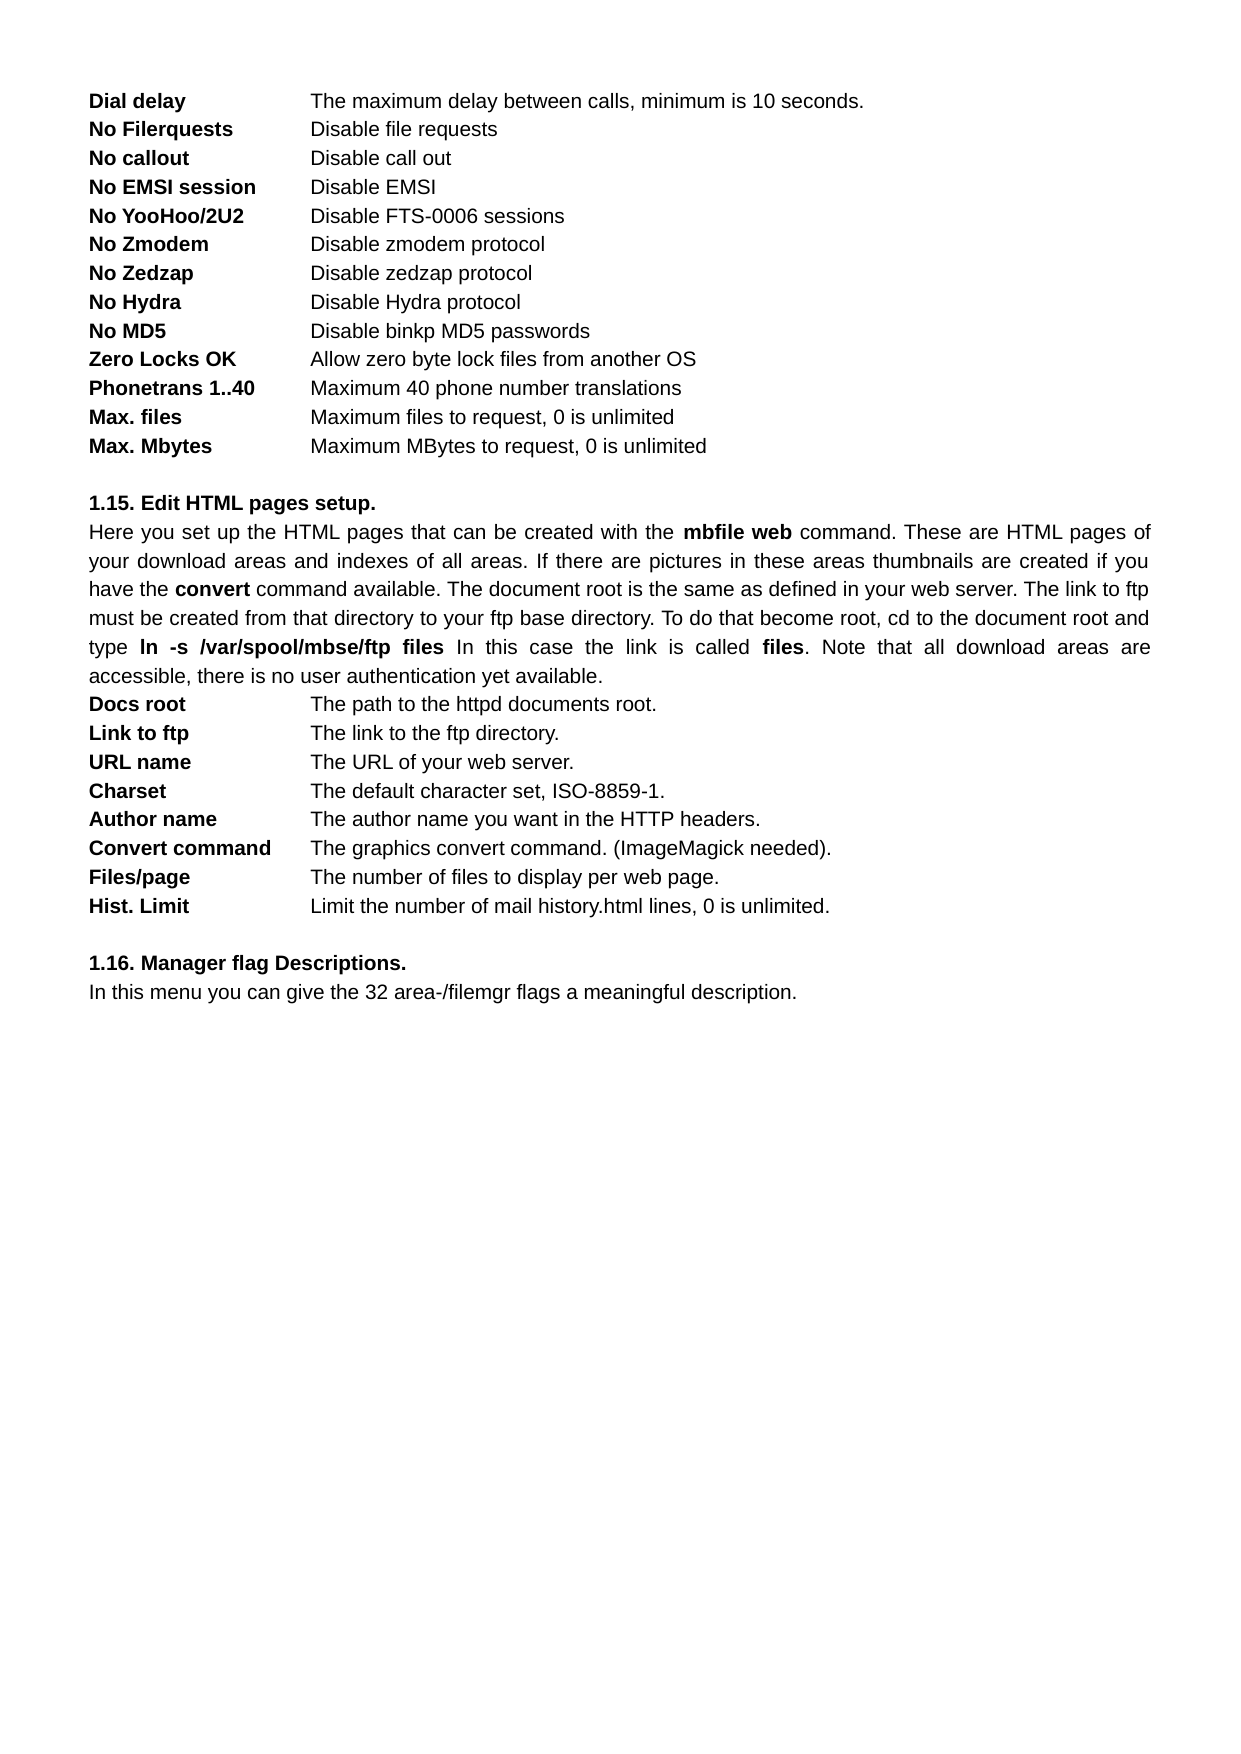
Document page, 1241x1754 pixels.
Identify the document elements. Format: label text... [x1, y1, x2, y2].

text Here you set up the HTML pages that can be created with the mbfile web command. These are HTML pages of your download areas and indexes of all areas. If there are pictures in these areas thumbnails are created if you have the convert command available. The document root is the same as defined in your web server. The link to ftp must be created from that directory to your ftp base directory. To do that become root, cd to the document root and type ln -s /var/spool/mbse/ftp files In this case the link is called files. Note that all download areas are accessible, there is no user authentication yet available. [88, 520, 1152, 687]
text Docs root The path to the httpd documents root. [88, 692, 1152, 716]
text Max. Mbytes Maximum MBytes to request, 0 is unlimited [88, 433, 1152, 457]
text No EMSI session Disable EMSI [88, 175, 1152, 199]
text Zero Locks OK Allow zero byte lock files from another OS [88, 347, 1152, 371]
text No MD5 Disable binkp MD5 passwords [88, 318, 1152, 342]
text No Filerquests Disable file requests [88, 117, 1152, 141]
text Charset The default character set, ISO-8859-1. [88, 778, 1152, 802]
text Max. files Maximum files to request, 0 is unlimited [88, 405, 1152, 429]
text Files/page The number of files to display per web page. [88, 865, 1152, 889]
text URL name The URL of your web server. [88, 750, 1152, 774]
text 1.15. Edit HTML pages setup. [88, 491, 1152, 515]
text No Zmodem Disable zmodem protocol [88, 232, 1152, 256]
text No callout Disable call out [88, 146, 1152, 170]
text Convert command The graphics convert command. (ImageMagick needed). [88, 836, 1152, 860]
text 1.16. Manager flag Descriptions. [88, 951, 1152, 975]
text No YooHoo/2U2 Disable FTS-0006 sessions [88, 203, 1152, 227]
text In this menu you can give the 32 area-/filemgr flags a meaningful description. [88, 980, 1152, 1004]
text Author name The author name you want in the HTTP headers. [88, 807, 1152, 831]
text Dial delay The maximum delay between calls, minimum is 10 seconds. [88, 88, 1152, 112]
text Link to ftp The link to the ftp directory. [88, 721, 1152, 745]
text Phonetrans 1..40 Maximum 40 phone number translations [88, 376, 1152, 400]
text Hist. Limit Limit the number of mail history.html lines, 0 is unlimited. [88, 893, 1152, 917]
text No Zedzap Disable zedzap protocol [88, 261, 1152, 285]
text No Hydra Disable Hydra protocol [88, 290, 1152, 314]
